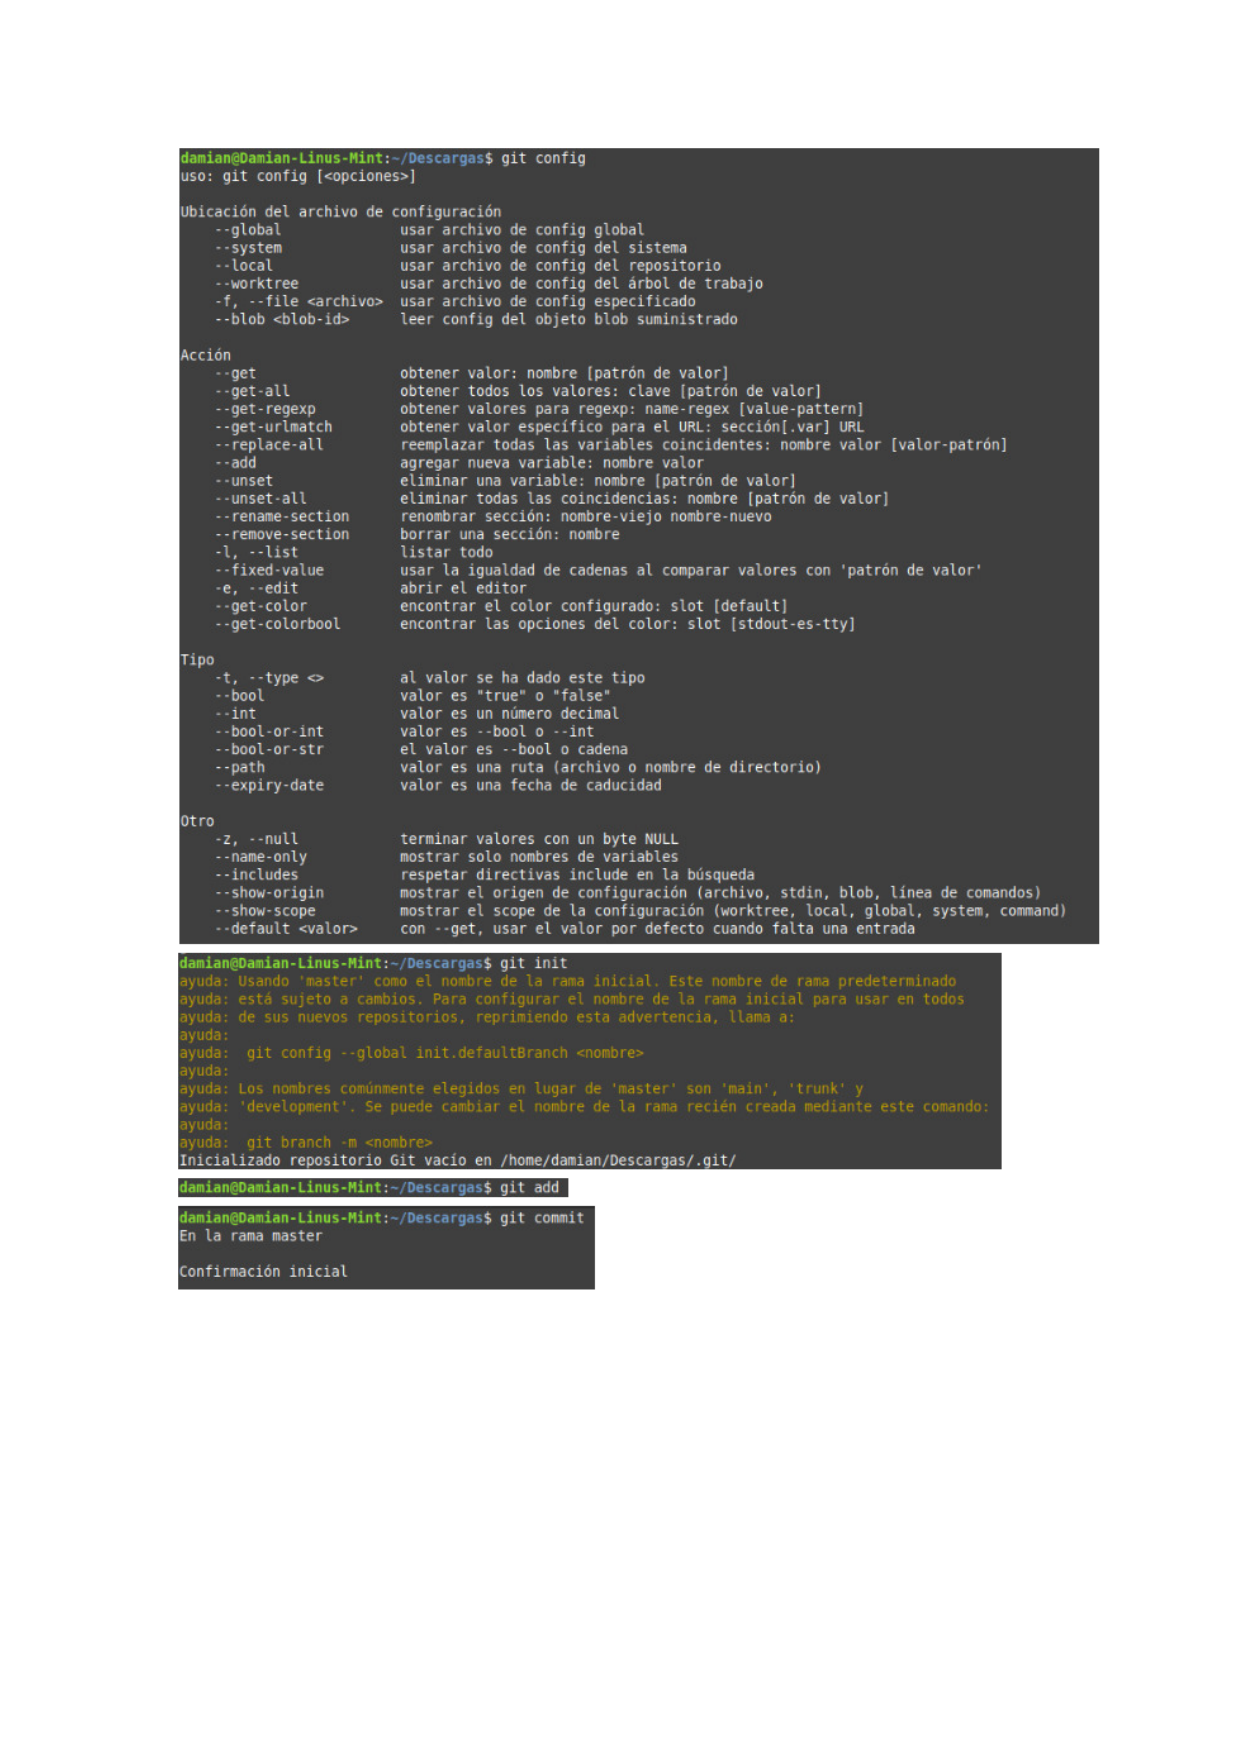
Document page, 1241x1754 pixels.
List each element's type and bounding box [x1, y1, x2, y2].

picture [177, 147, 1112, 1301]
